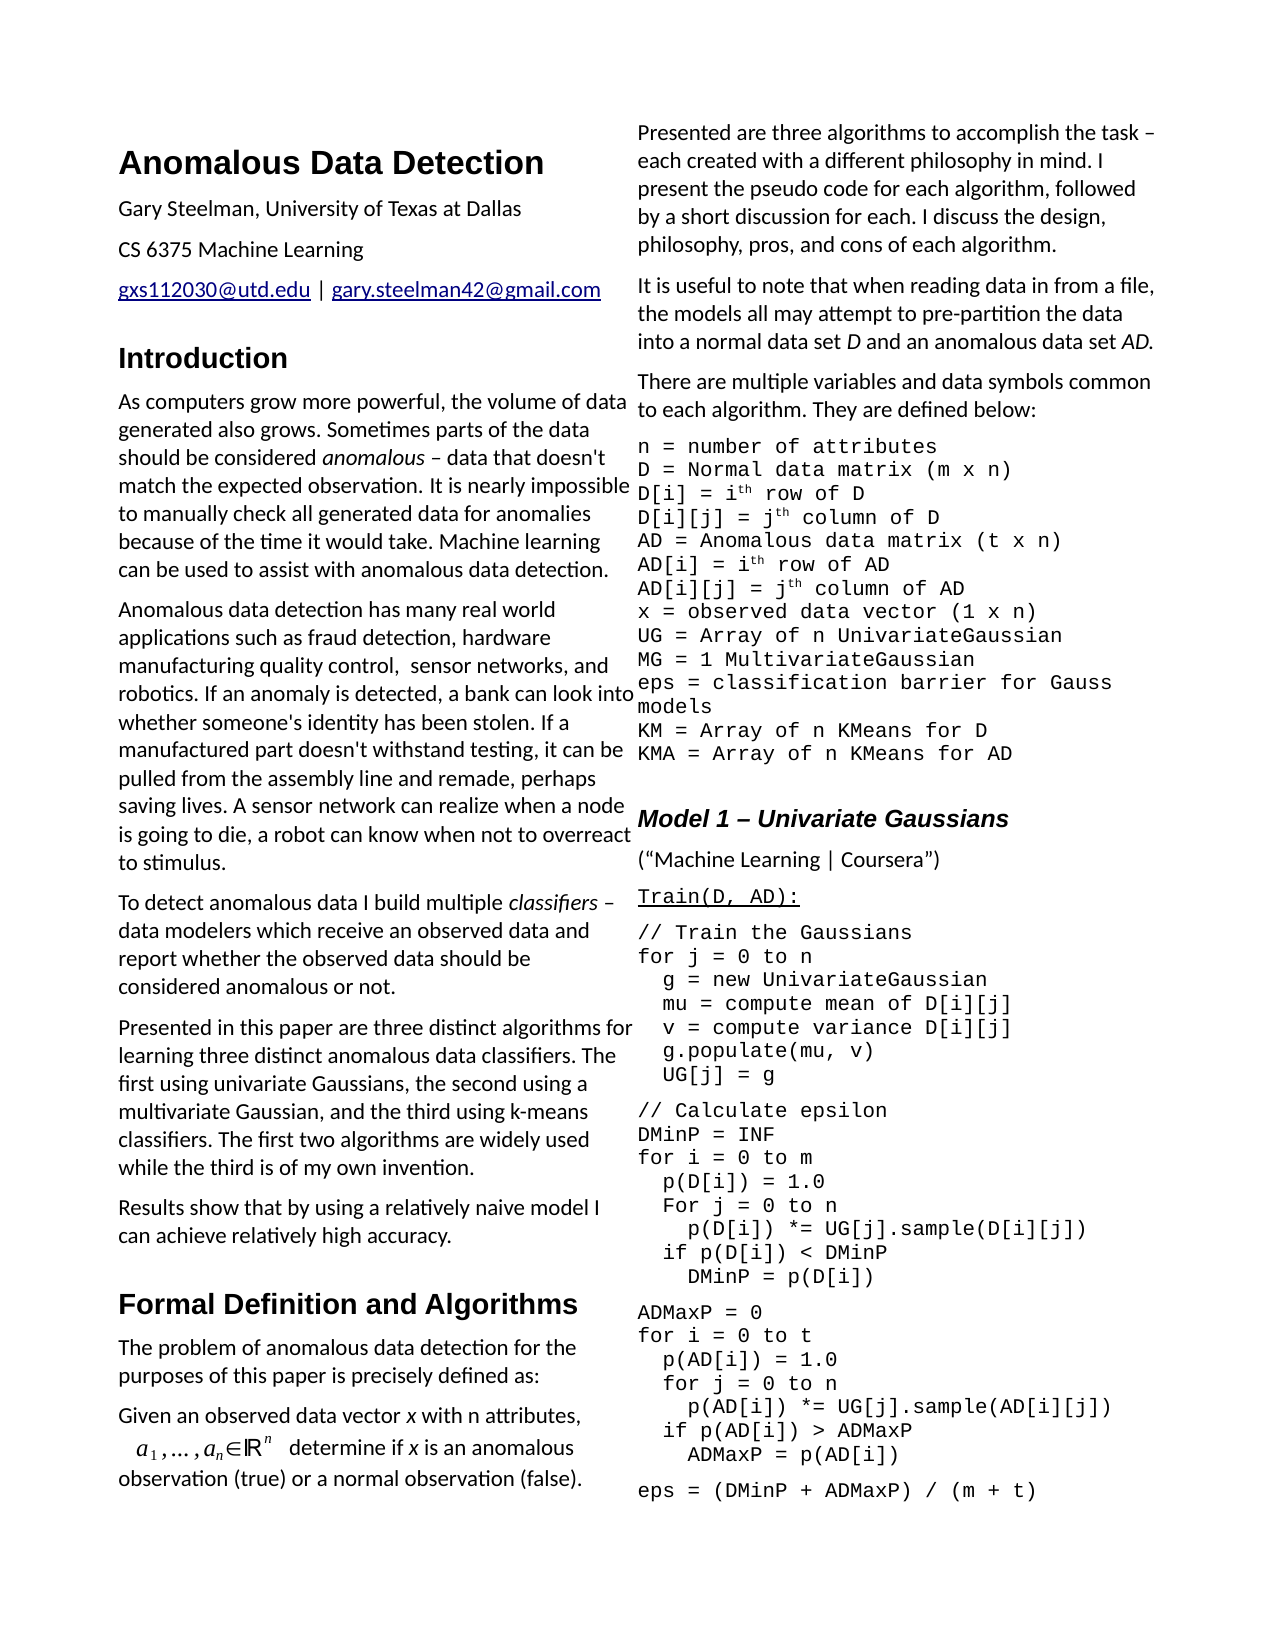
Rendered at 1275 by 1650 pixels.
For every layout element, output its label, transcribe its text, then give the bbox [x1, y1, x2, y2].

text It is useful to note that when reading data in from a file, the models all may attempt to pre-partition the data into a normal data set D and an anomalous data set AD. [637, 271, 1157, 355]
text (“Machine Learning | Coursera”) [637, 845, 1157, 873]
text Train(D, AD): [637, 886, 1157, 909]
text CS 6375 Machine Learning [118, 235, 637, 263]
text The problem of anomalous data detection for the purposes of this paper is precisely defined as: [118, 1333, 637, 1389]
text Presented are three algorithms to accomplish the task – each created with a different philosophy in mind. I present the pseudo code for each algorithm, followed by a short discussion for each. I discuss the design, philosophy, pros, and cons of each algorithm. [637, 118, 1157, 258]
text There are multiple variables and data symbols common to each algorithm. They are defined below: [637, 367, 1157, 423]
text // Train the Gaussians for j = 0 to n g = new UnivariateGaussian mu = compute mean of D[i][j] v = compute variance D[i][j] g.populate(mu, v) UG[j] = g [637, 922, 1157, 1088]
text gxs112030@utd.edu | gary.steelman42@gmail.com [118, 275, 637, 303]
text n = number of attributes D = Normal data matrix (m x n) D[i] = ith row of D D[i][j] = jth column of D AD = Anomalous data matrix (t x n) AD[i] = ith row of AD AD[i][j] = jth column of AD x = observed data vector (1 x n) UG = Array of n UnivariateGaussian MG = 1 MultivariateGaussian eps = classification barrier for Gauss models KM = Array of n KMeans for D KMA = Array of n KMeans for AD [637, 436, 1157, 767]
text ADMaxP = 0 for i = 0 to t p(AD[i]) = 1.0 for j = 0 to n p(AD[i]) *= UG[j].sample(AD[i][j]) if p(AD[i]) > ADMaxP ADMaxP = p(AD[i]) [637, 1302, 1157, 1467]
text Results show that by using a relatively naive model I can achieve relatively high accuracy. [118, 1193, 637, 1249]
subtitle Introduction [118, 341, 637, 374]
subtitle Formal Definition and Algorithms [118, 1287, 637, 1321]
text As computers grow more powerful, the volume of data generated also grows. Sometimes parts of the data should be considered anomalous – data that doesn't match the expected observation. It is nearly impossible to manually check all generated data for anomalies because of the time it would take. Machine learning can be used to assist with anomalous data detection. [118, 387, 637, 583]
text To detect anomalous data I build multiple classifiers – data modelers which receive an observed data and report whether the observed data should be considered anomalous or not. [118, 888, 637, 1000]
text // Calculate epsilon DMinP = INF for i = 0 to m p(D[i]) = 1.0 For j = 0 to n p(D[i]) *= UG[j].sample(D[i][j]) if p(D[i]) < DMinP DMinP = p(D[i]) [637, 1100, 1157, 1289]
subtitle Anomalous Data Detection [118, 143, 637, 182]
text Presented in this paper are three distinct algorithms for learning three distinct anomalous data classifiers. The first using univariate Gaussians, the second using a multivariate Gaussian, and the third using k-means classifiers. The first two algorithms are widely used while the third is of my own invention. [118, 1013, 637, 1181]
text Gary Steelman, University of Texas at Dallas [118, 194, 637, 222]
text eps = (DMinP + ADMaxP) / (m + t) [637, 1480, 1157, 1503]
text Anomalous data detection has many real world applications such as fraud detection, hardware manufacturing quality control, sensor networks, and robotics. If an anomaly is detected, a bank can look into whether someone's identity has been stolen. If a manufactured part doesn't withstand testing, it can be pulled from the assembly line and remade, perhaps saving lives. A sensor network can realize when a node is going to die, a robot can know when not to overreact to stimulus. [118, 596, 637, 876]
subtitle Model 1 – Univariate Gaussians [637, 804, 1157, 833]
text Given an observed data vector x with n attributes, determine if x is an anomalous observation (true) or a normal observation (false). [118, 1402, 637, 1492]
